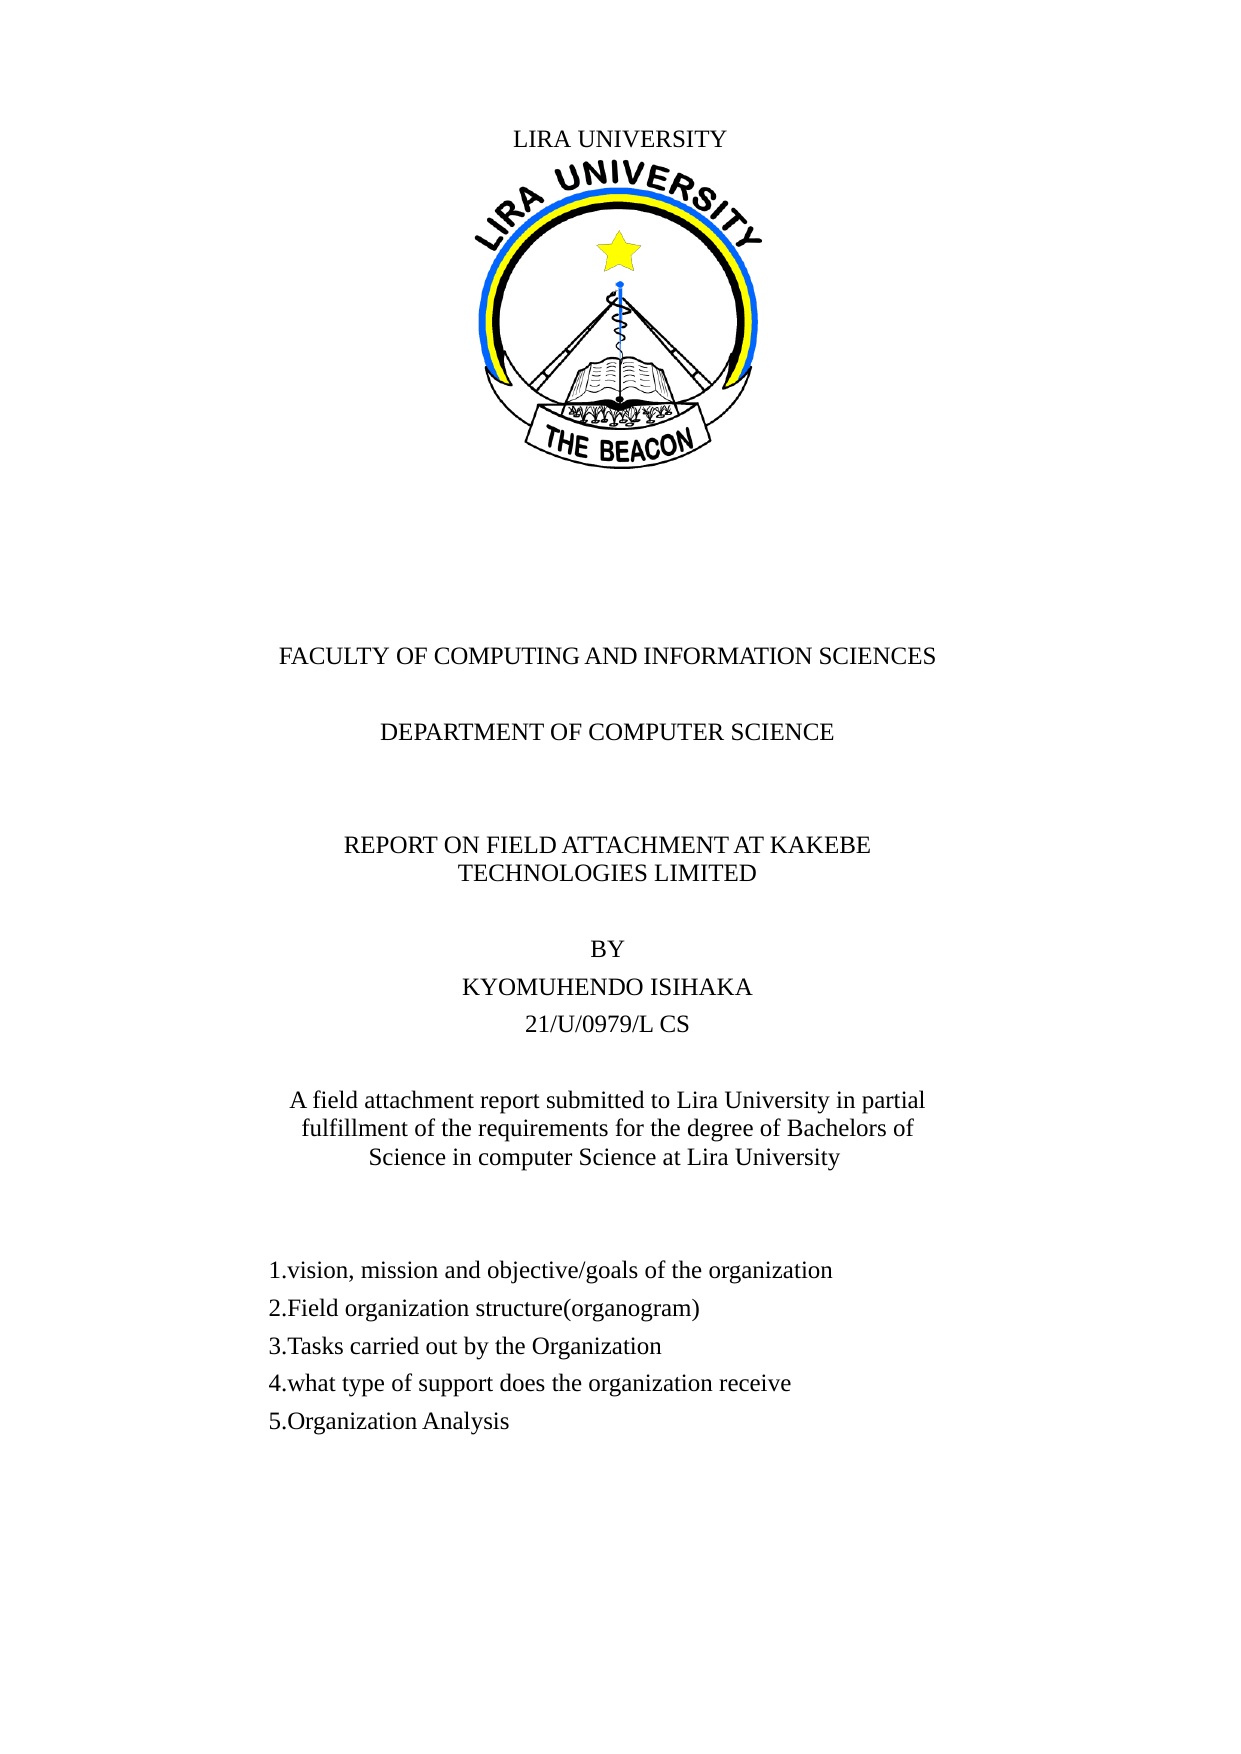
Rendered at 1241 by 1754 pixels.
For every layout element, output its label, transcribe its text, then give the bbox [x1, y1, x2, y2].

text A field attachment report submitted to Lira University in partial fulfillment of the requirements for the degree of Bachelors of Science in computer Science at Lira University [268, 1085, 946, 1171]
text FACULTY OF COMPUTING AND INFORMATION SCIENCES [268, 641, 946, 670]
text BY [268, 934, 946, 963]
text DEPARTMENT OF COMPUTER SCIENCE [268, 717, 946, 745]
text KYOMUHENDO ISIHAKA [268, 972, 946, 1000]
text 21/U/0979/L CS [268, 1009, 946, 1038]
text 4.what type of support does the organization receive [268, 1368, 946, 1397]
text 5.Organization Analysis [268, 1406, 946, 1435]
picture [445, 151, 789, 485]
text 1.vision, mission and objective/goals of the organization [268, 1255, 946, 1284]
text REPORT ON FIELD ATTACHMENT AT KAKEBE TECHNOLOGIES LIMITED [268, 830, 946, 887]
text 3.Tasks carried out by the Organization [268, 1331, 946, 1359]
title LIRA UNIVERSITY [118, 124, 1122, 152]
text 2.Field organization structure(organogram) [268, 1293, 946, 1322]
